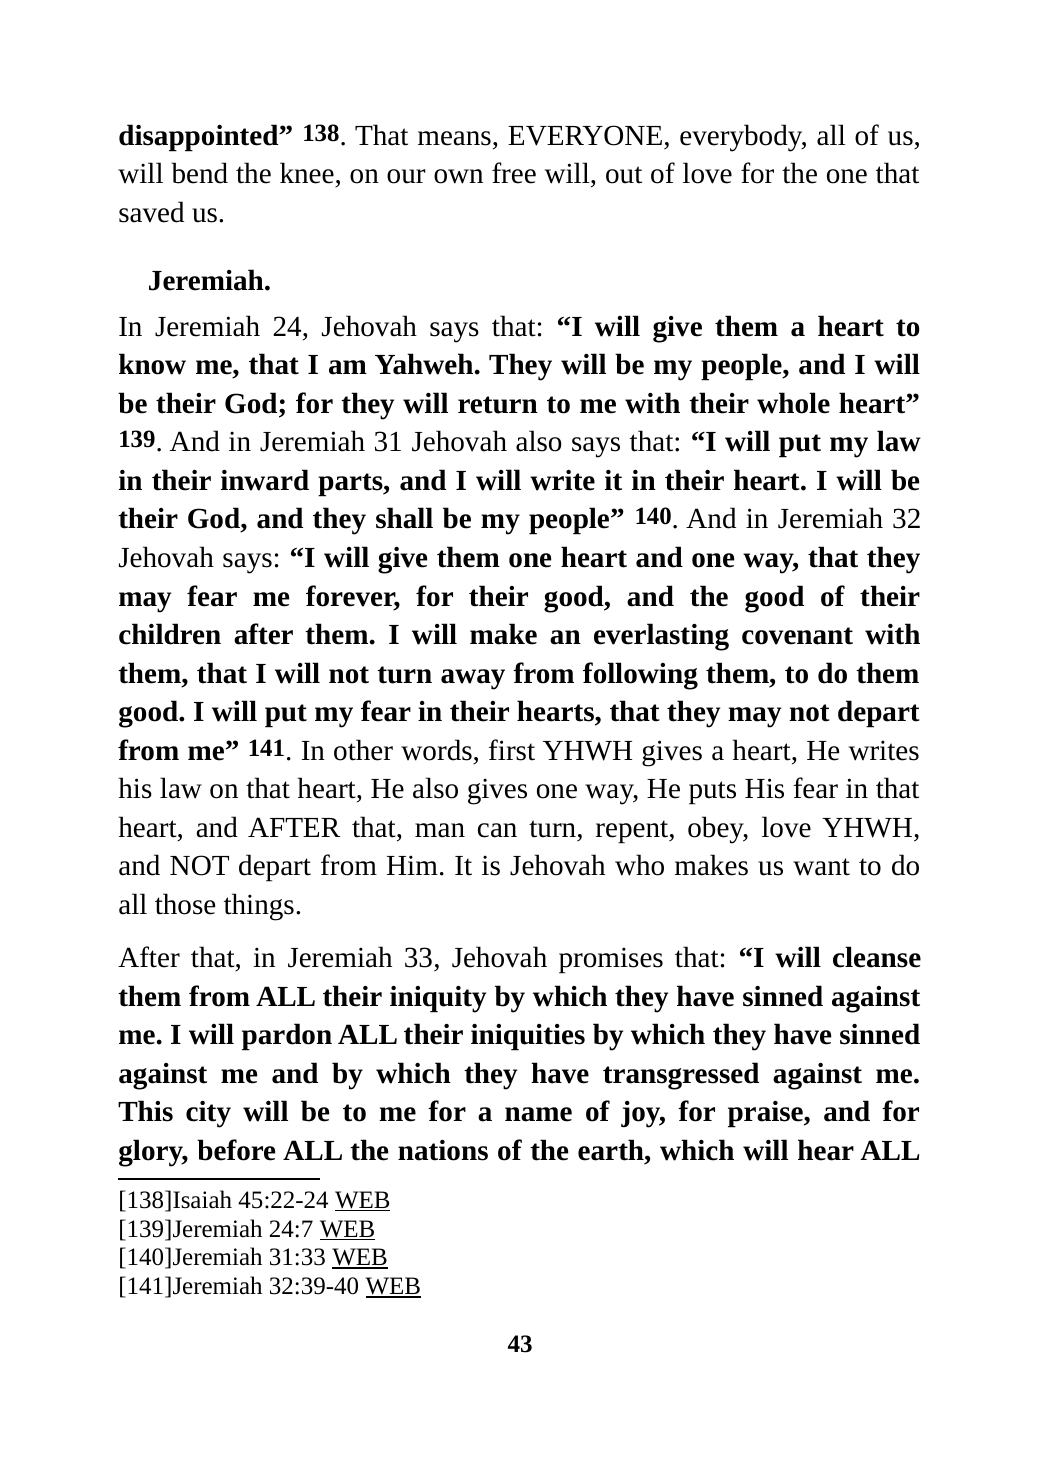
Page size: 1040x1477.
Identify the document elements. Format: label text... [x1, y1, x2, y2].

subtitle Jeremiah. [148, 263, 921, 296]
text Jeremiah 31:33 WEB [118, 1242, 921, 1271]
text Jeremiah 24:7 WEB [118, 1214, 921, 1242]
text After that, in Jeremiah 33, Jehovah promises that: “I will cleanse them from ALL their iniquity by which they have sinned against me. I will pardon ALL their iniquities by which they have sinned against me and by which they have transgressed against me. This city will be to me for a name of joy, for praise, and for glory, before ALL the nations of the earth, which will hear ALL [118, 940, 921, 1166]
text In Jeremiah 24, Jehovah says that: “I will give them a heart to know me, that I am Yahweh. They will be my people, and I will be their God; for they will return to me with their whole heart” . And in Jeremiah 31 Jehovah also says that: “I will put my law in their inward parts, and I will write it in their heart. I will be their God, and they shall be my people” . And in Jeremiah 32 Jehovah says: “I will give them one heart and one way, that they may fear me forever, for their good, and the good of their children after them. I will make an everlasting covenant with them, that I will not turn away from following them, to do them good. I will put my fear in their hearts, that they may not depart from me” . In other words, first YHWH gives a heart, He writes his law on that heart, He also gives one way, He puts His fear in that heart, and AFTER that, man can turn, repent, obey, love YHWH, and NOT depart from Him. It is Jehovah who makes us want to do all those things. [118, 309, 921, 921]
text Jeremiah 32:39-40 WEB [118, 1271, 921, 1300]
text Isaiah 45:22-24 WEB [118, 1185, 921, 1214]
text disappointed” . That means, EVERYONE, everybody, all of us, will bend the knee, on our own free will, out of love for the one that saved us. [118, 118, 921, 229]
